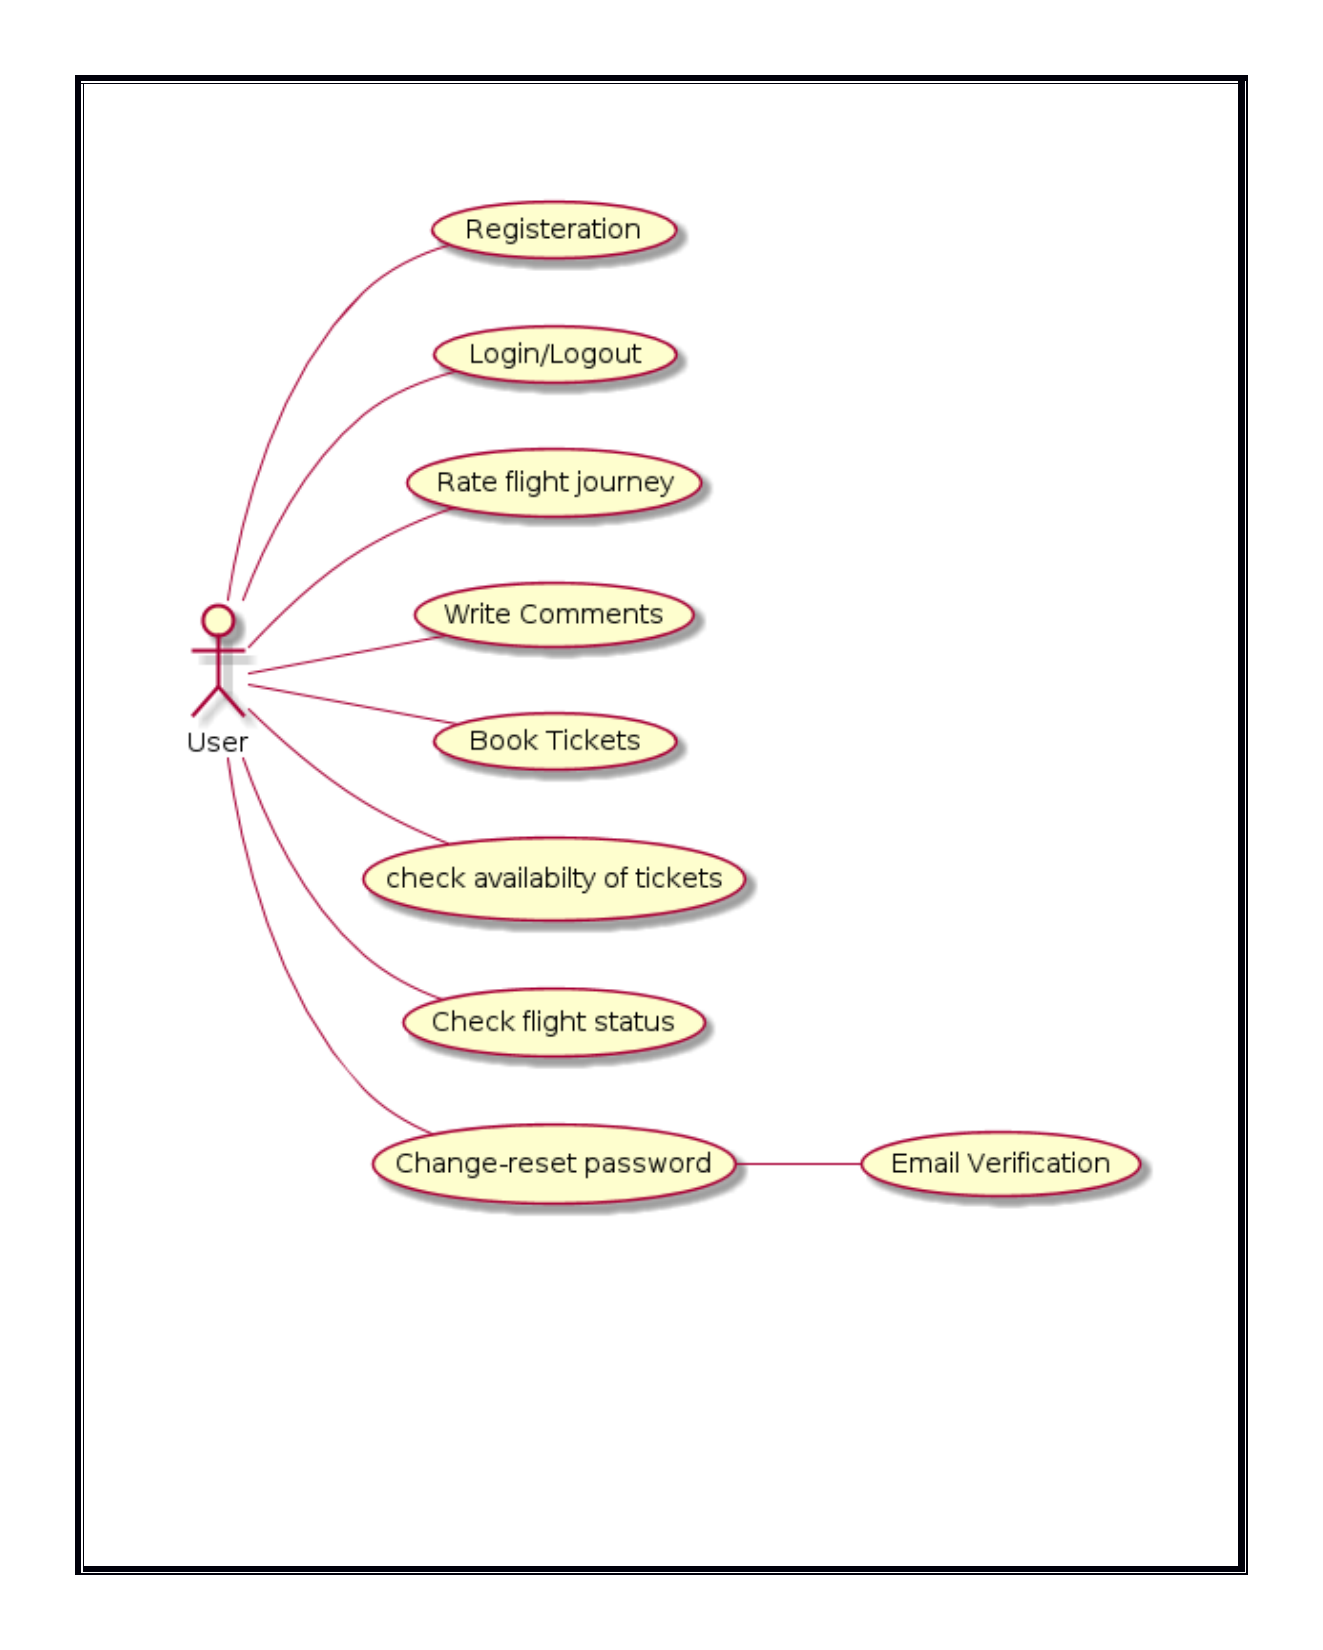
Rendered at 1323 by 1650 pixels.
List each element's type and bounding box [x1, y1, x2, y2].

picture [176, 186, 1159, 1222]
